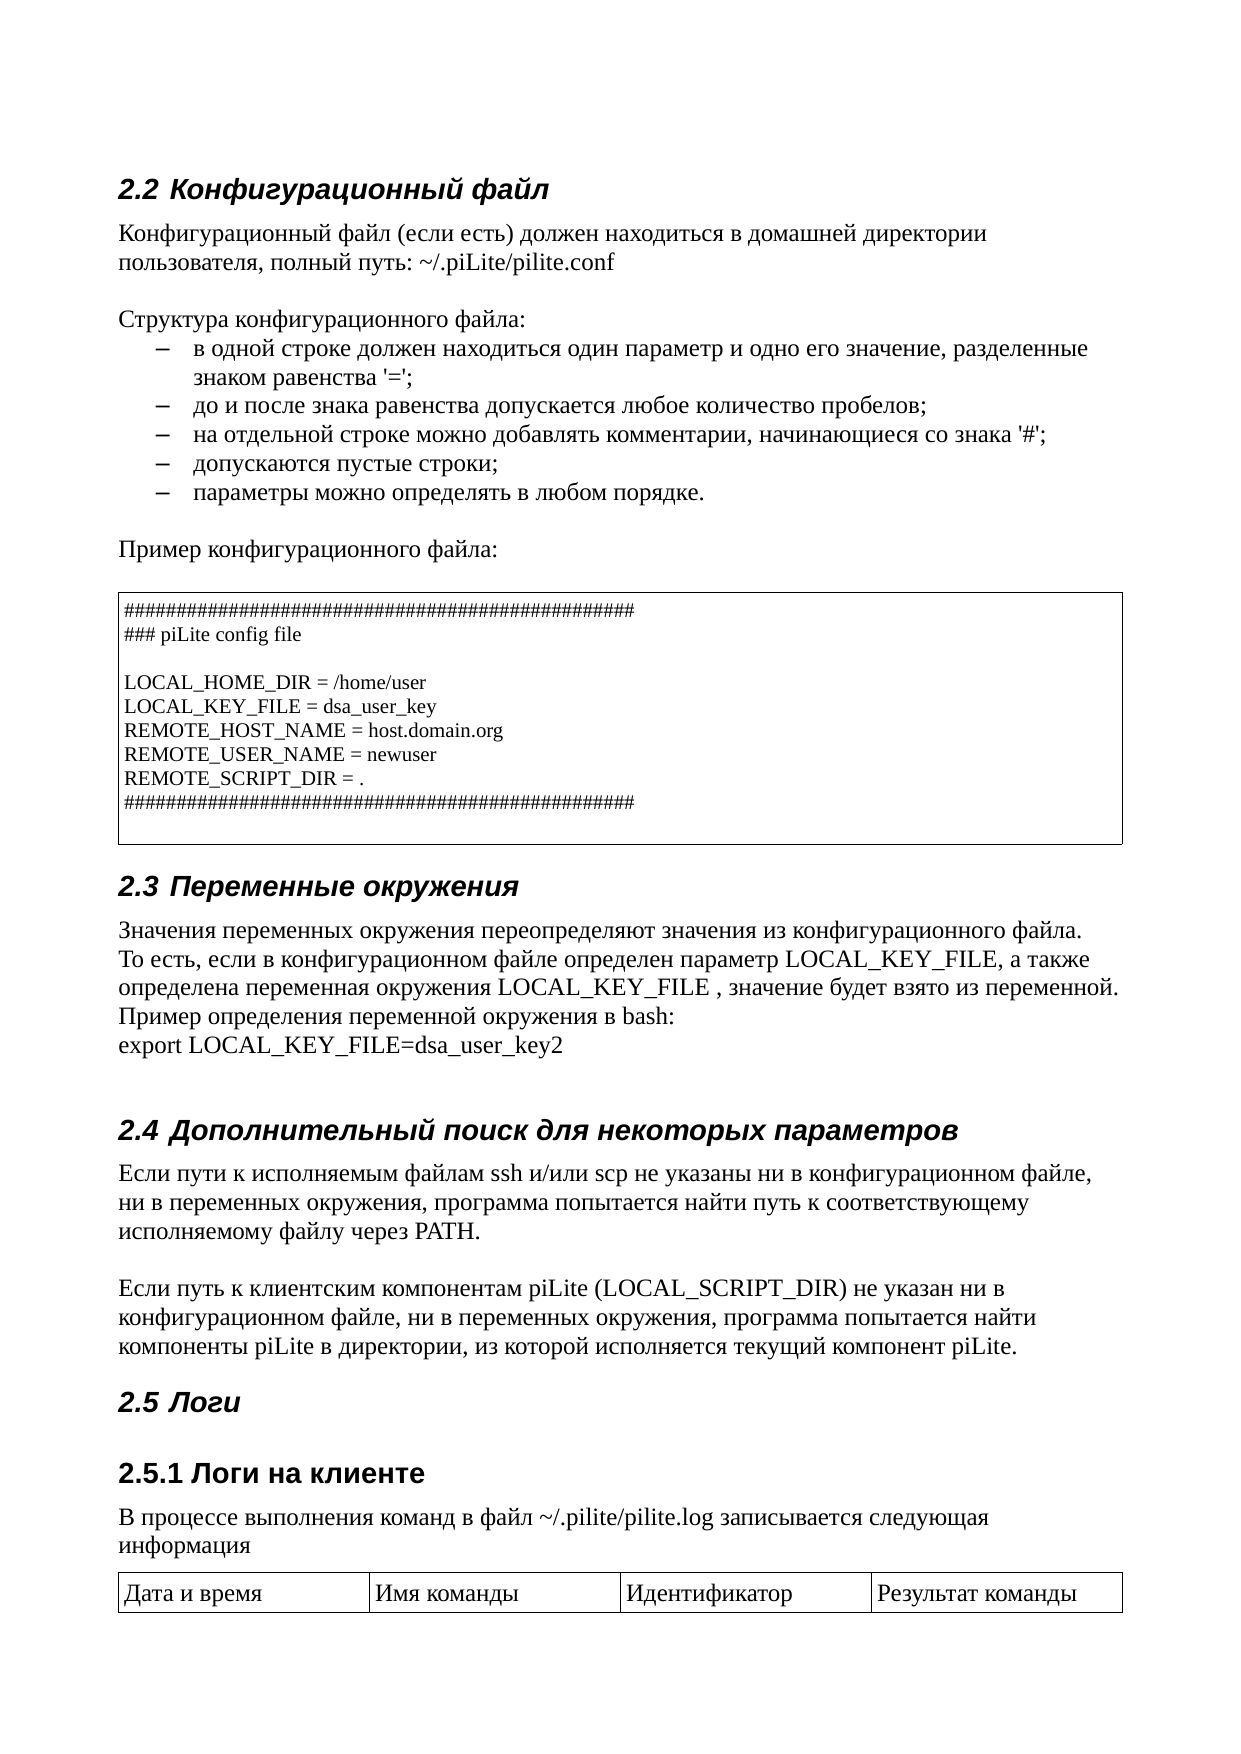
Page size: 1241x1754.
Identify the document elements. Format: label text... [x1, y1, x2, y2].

subtitle 2.4 Дополнительный поиск для некоторых параметров [118, 1112, 1122, 1146]
table_header ################################################# ### piLite config file LOCAL_HOME_DIR = /home/user LOCAL_KEY_FILE = dsa_user_key REMOTE_HOST_NAME = host.domain.org REMOTE_USER_NAME = newuser REMOTE_SCRIPT_DIR = . ################################################# [119, 593, 1122, 844]
text В процессе выполнения команд в файл ~/.pilite/pilite.log записывается следующая информация [118, 1502, 1122, 1559]
text Конфигурационный файл (если есть) должен находиться в домашней директории пользователя, полный путь: ~/.piLite/pilite.conf [118, 218, 1122, 275]
list на отдельной строке можно добавлять комментарии, начинающиеся со знака '#'; [156, 419, 1122, 448]
list до и после знака равенства допускается любое количество пробелов; [156, 390, 1122, 419]
subtitle 2.3 Переменные окружения [118, 869, 1122, 902]
subtitle 2.2 Конфигурационный файл [118, 172, 1122, 205]
subtitle 2.5.1 Логи на клиенте [118, 1456, 1122, 1489]
text Структура конфигурационного файла: [118, 304, 1122, 333]
table_header Дата и время [119, 1573, 369, 1612]
table_header Имя команды [370, 1573, 620, 1612]
list параметры можно определять в любом порядке. [156, 477, 1122, 505]
list допускаются пустые строки; [156, 448, 1122, 477]
table_header Идентификатор [621, 1573, 871, 1612]
text export LOCAL_KEY_FILE=dsa_user_key2 [118, 1030, 1122, 1059]
text Значения переменных окружения переопределяют значения из конфигурационного файла. [118, 915, 1122, 944]
text Если пути к исполняемым файлам ssh и/или scp не указаны ни в конфигурационном файле, ни в переменных окружения, программа попытается найти путь к соответствующему исполняемому файлу через PATH. [118, 1158, 1122, 1245]
subtitle 2.5 Логи [118, 1385, 1122, 1418]
text Пример определения переменной окружения в bash: [118, 1001, 1122, 1030]
text То есть, если в конфигурационном файле определен параметр LOCAL_KEY_FILE, а также определена переменная окружения LOCAL_KEY_FILE , значение будет взято из переменной. [118, 944, 1122, 1001]
text Пример конфигурационного файла: [118, 534, 1122, 563]
list в одной строке должен находиться один параметр и одно его значение, разделенные знаком равенства '='; [156, 333, 1122, 390]
table_header Результат команды [872, 1573, 1122, 1612]
text Если путь к клиентским компонентам piLite (LOCAL_SCRIPT_DIR) не указан ни в конфигурационном файле, ни в переменных окружения, программа попытается найти компоненты piLite в директории, из которой исполняется текущий компонент piLite. [118, 1273, 1122, 1360]
